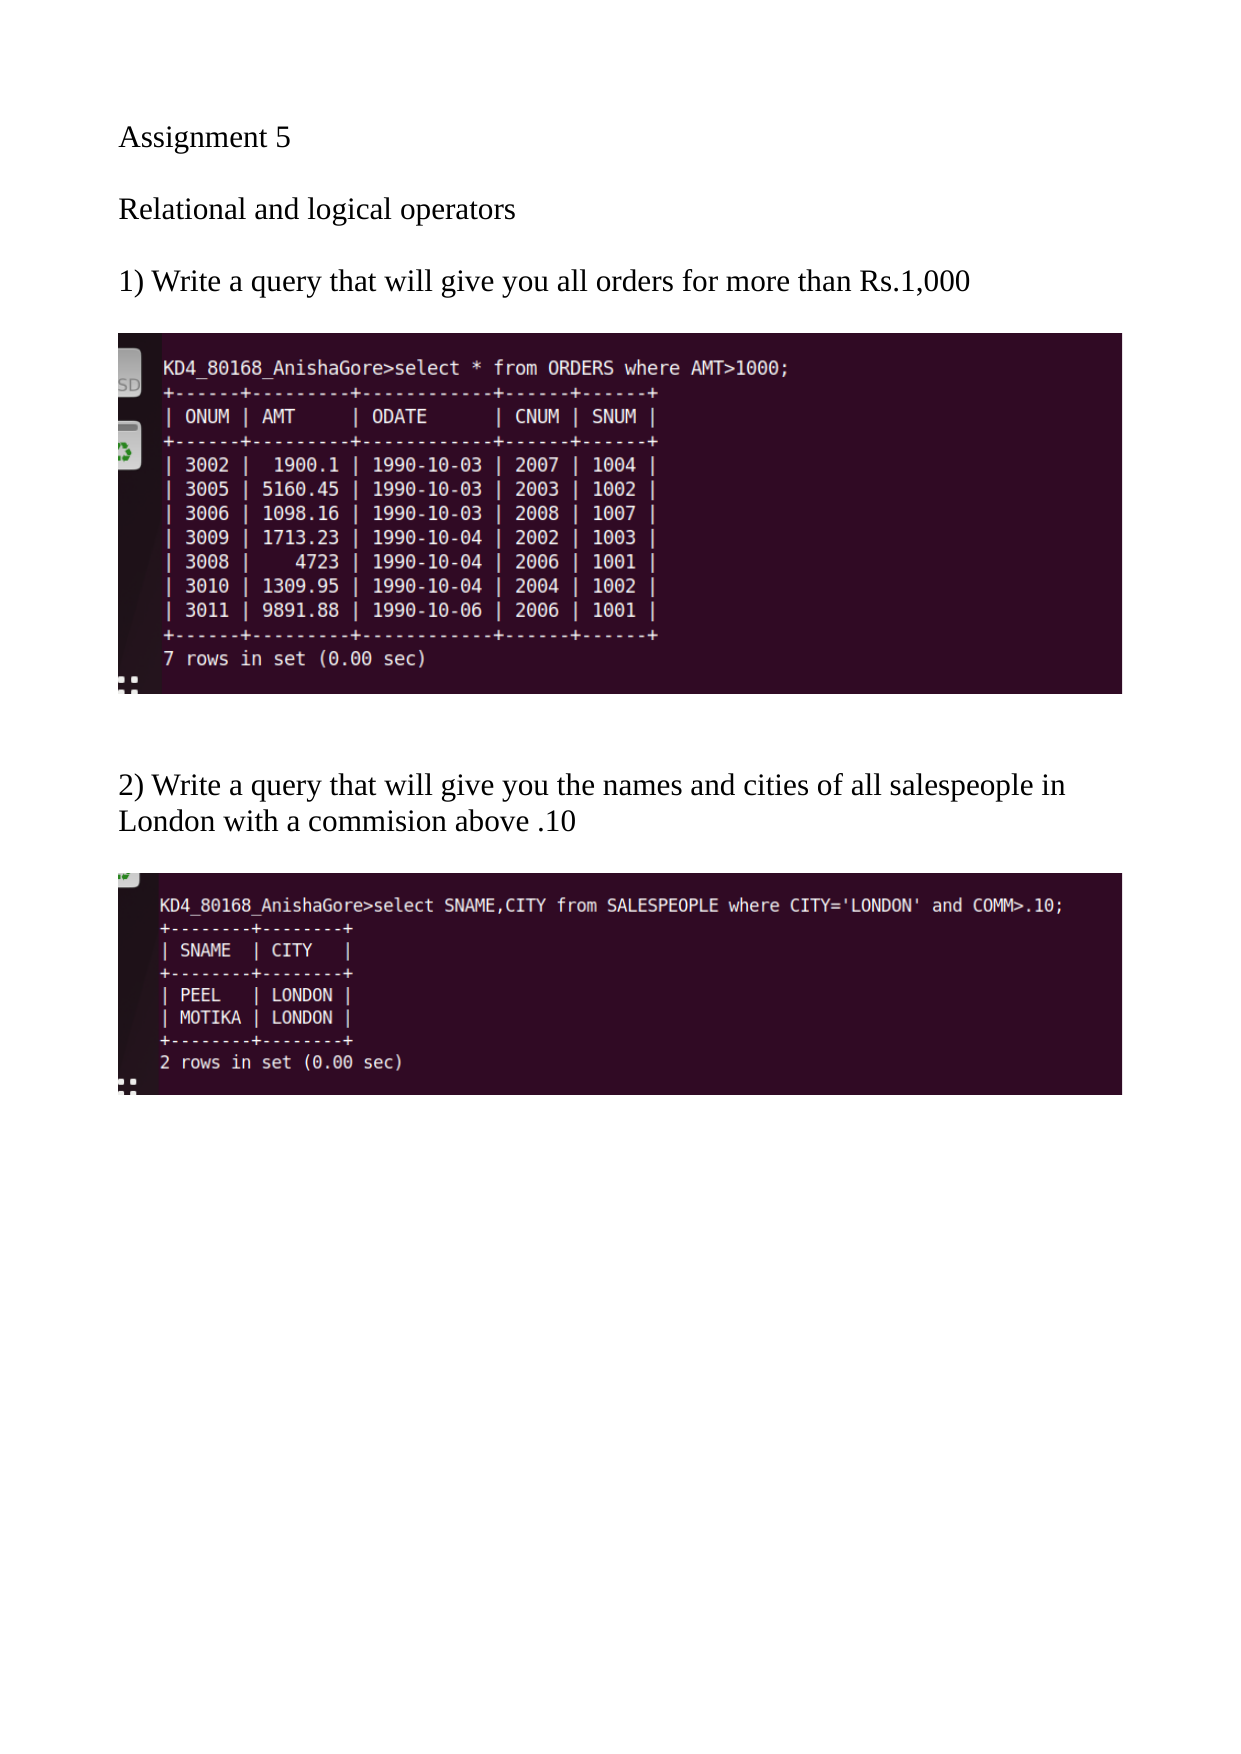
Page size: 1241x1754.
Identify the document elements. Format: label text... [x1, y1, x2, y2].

text 1) Write a query that will give you all orders for more than Rs.1,000 [118, 262, 1122, 298]
text Assignment 5 [118, 118, 1122, 154]
text 2) Write a query that will give you the names and cities of all salespeople in London with a commision above .10 [118, 766, 1122, 838]
picture [118, 333, 1123, 694]
text Relational and logical operators [118, 190, 1122, 226]
picture [118, 873, 1123, 1095]
